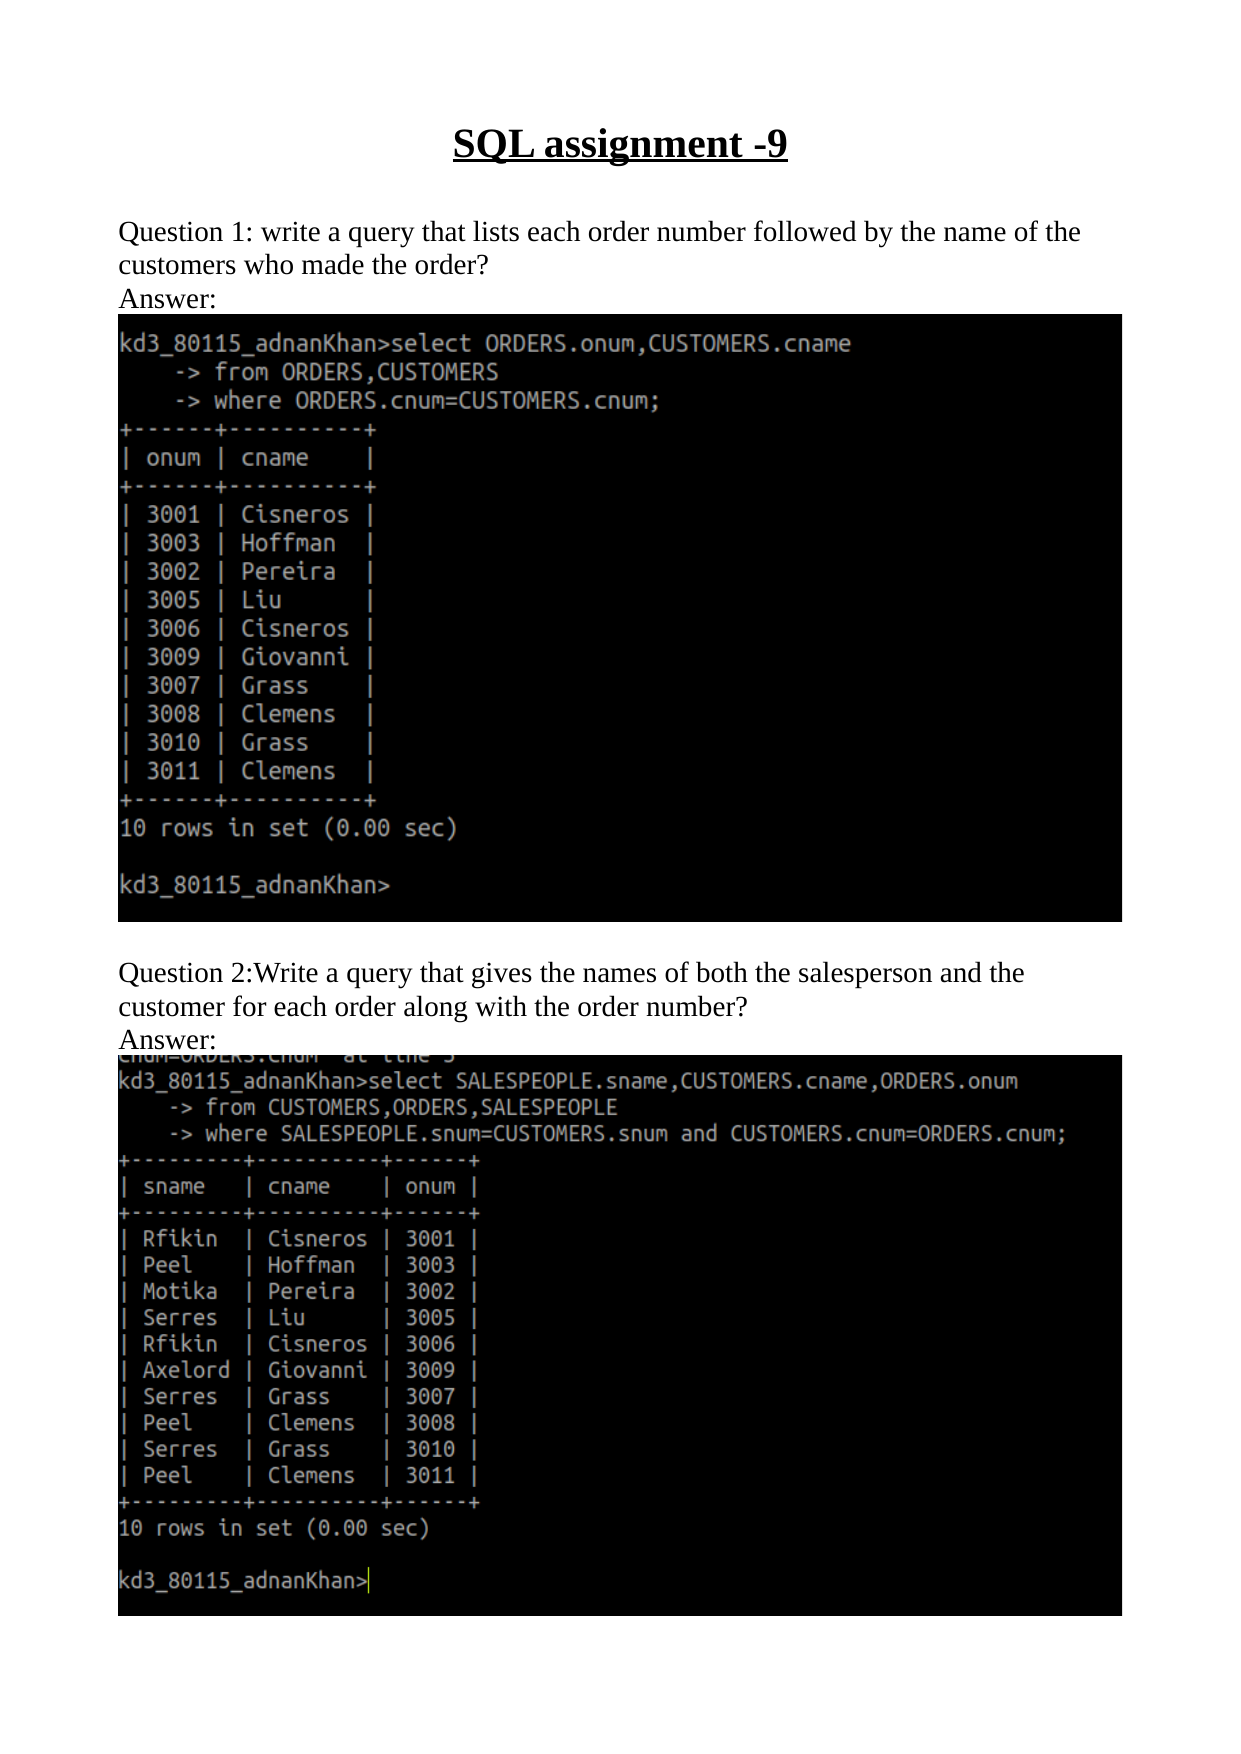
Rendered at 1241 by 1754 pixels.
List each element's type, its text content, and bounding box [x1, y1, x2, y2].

text Answer: [118, 281, 1122, 314]
picture [118, 314, 1123, 922]
text Answer: [118, 1022, 1122, 1055]
picture [118, 1055, 1123, 1616]
text Question 1: write a query that lists each order number followed by the name of the customers who made the order? [118, 214, 1122, 281]
text SQL assignment -9 [118, 118, 1122, 166]
text Question 2:Write a query that gives the names of both the salesperson and the customer for each order along with the order number? [118, 955, 1122, 1022]
